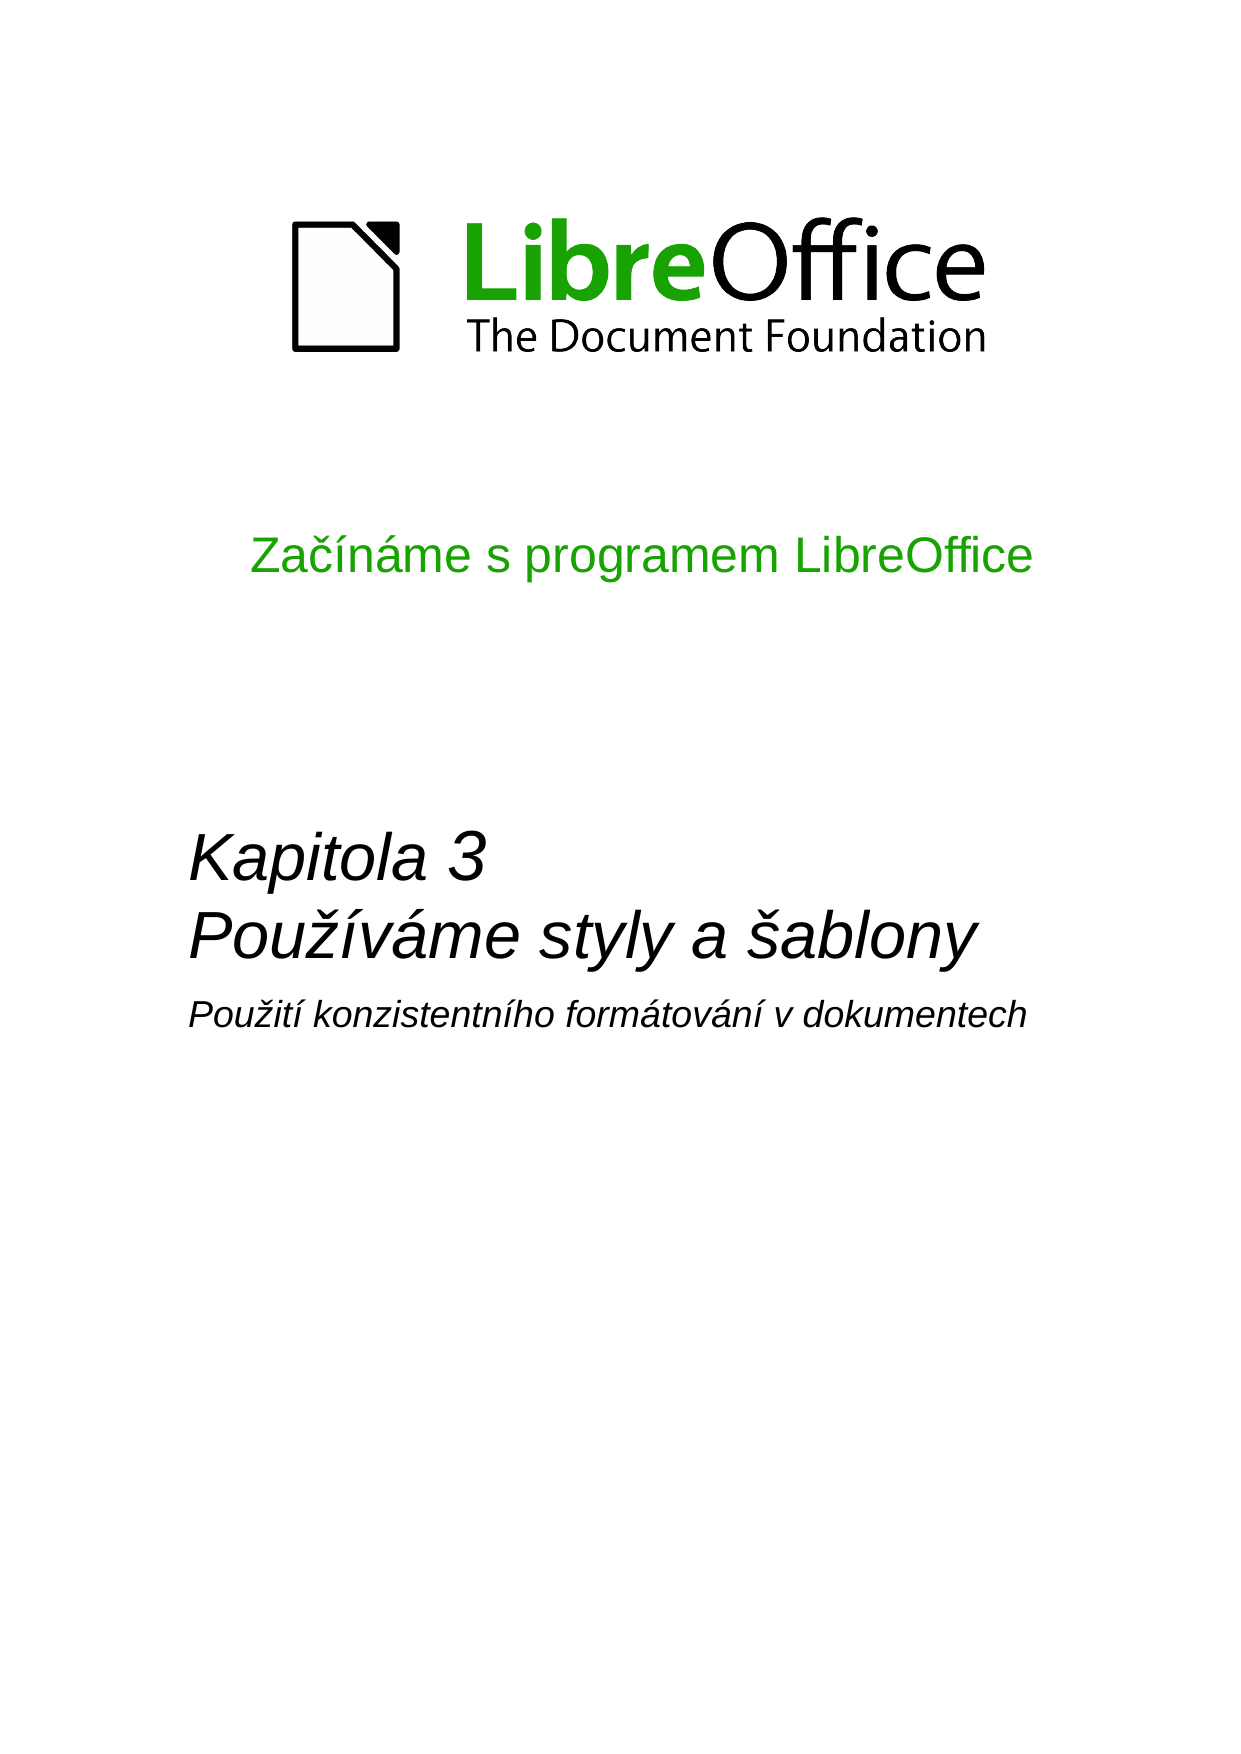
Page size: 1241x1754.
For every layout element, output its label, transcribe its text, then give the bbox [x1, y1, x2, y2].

text Začínáme s programem LibreOffice [188, 526, 1098, 583]
subtitle Použití konzistentního formátování v dokumentech [188, 992, 1098, 1035]
picture [250, 186, 1035, 387]
subtitle Kapitola 3 Používáme styly a šablony [188, 814, 1098, 972]
